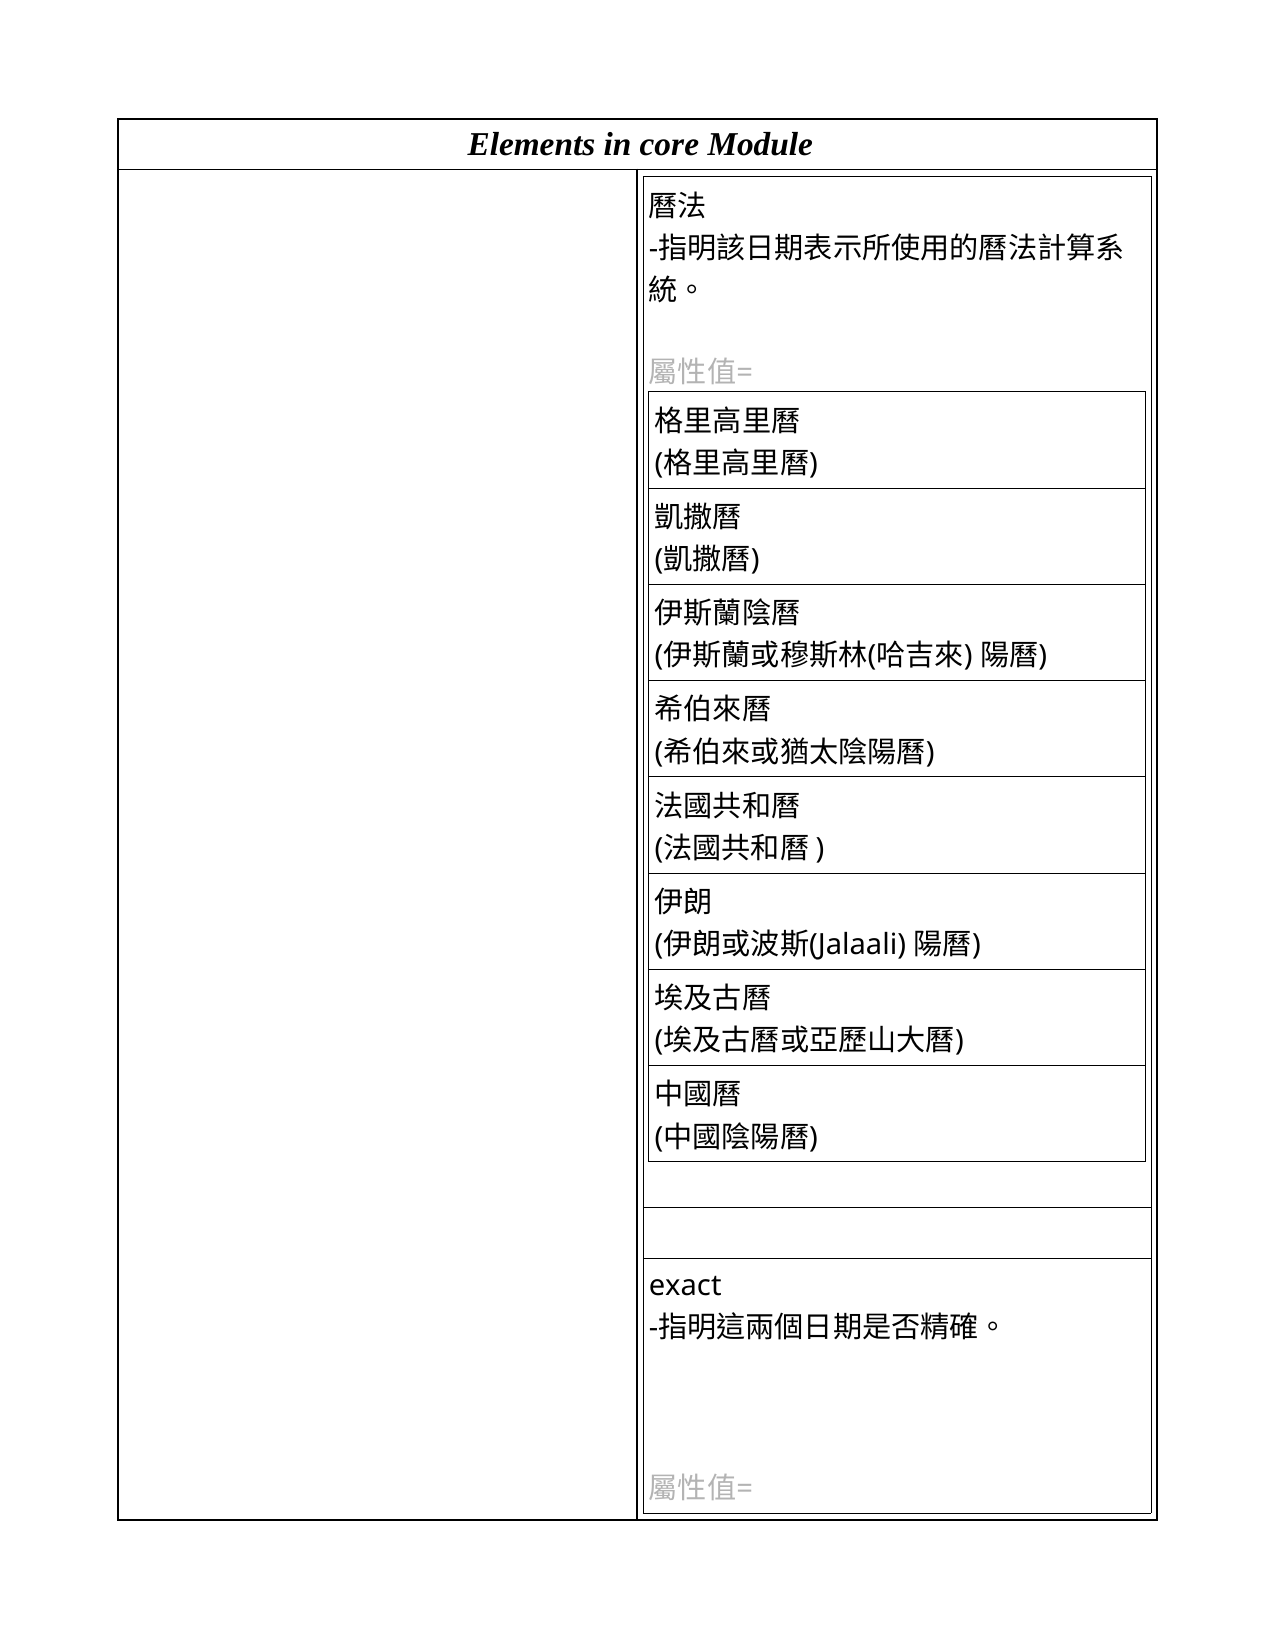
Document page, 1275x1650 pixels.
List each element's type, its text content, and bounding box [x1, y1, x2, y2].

table_cell 伊朗 (伊朗或波斯(Jalaali) 陽曆) [649, 874, 1145, 969]
table_header 曆法 -指明該日期表示所使用的曆法計算系統。 屬性值= [644, 177, 1151, 1207]
table_header 格里高里曆 (格里高里曆) [649, 392, 1145, 487]
table_cell [638, 170, 1156, 1519]
table_cell 伊斯蘭陰曆 (伊斯蘭或穆斯林(哈吉來) 陽曆) [649, 585, 1145, 680]
table_cell 埃及古曆 (埃及古曆或亞歷山大曆) [649, 970, 1145, 1065]
table_header Elements in core Module [119, 120, 1156, 168]
table_cell 凱撒曆 (凱撒曆) [649, 489, 1145, 584]
table_cell exact -指明這兩個日期是否精確。 屬性值= [644, 1259, 1151, 1513]
table_cell 中國曆 (中國陰陽曆) [649, 1066, 1145, 1161]
table_cell 法國共和曆 (法國共和曆 ) [649, 777, 1145, 872]
table_cell [644, 1208, 1151, 1258]
table_cell [119, 170, 636, 1519]
table_cell 希伯來曆 (希伯來或猶太陰陽曆) [649, 681, 1145, 776]
